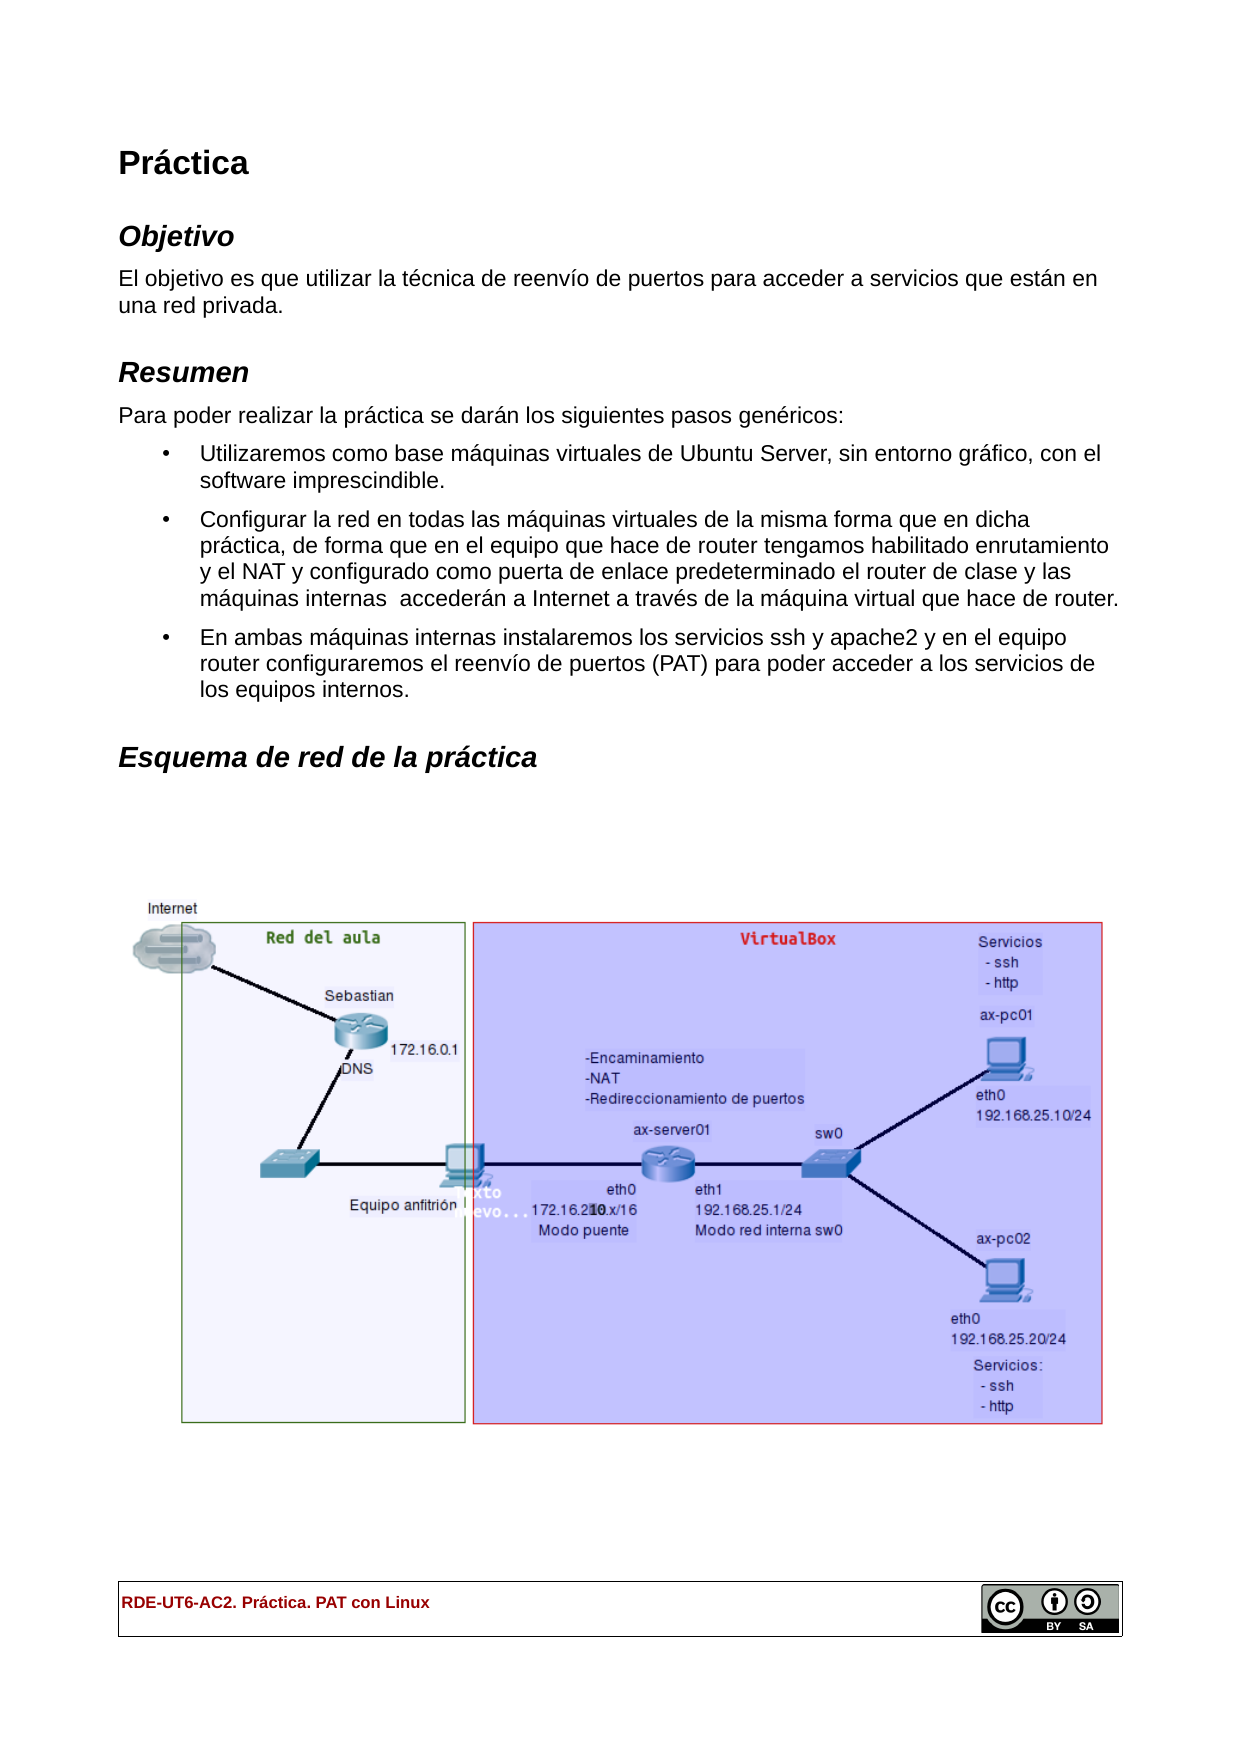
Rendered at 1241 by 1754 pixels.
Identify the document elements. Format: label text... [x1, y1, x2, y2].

picture [118, 825, 1123, 1489]
subtitle Resumen [118, 356, 1122, 389]
text Para poder realizar la práctica se darán los siguientes pasos genéricos: [118, 402, 1122, 428]
list Utilizaremos como base máquinas virtuales de Ubuntu Server, sin entorno gráfico, con el software imprescindible. [162, 440, 1122, 493]
text El objetivo es que utilizar la técnica de reenvío de puertos para acceder a servicios que están en una red privada. [118, 265, 1122, 318]
list Configurar la red en todas las máquinas virtuales de la misma forma que en dicha práctica, de forma que en el equipo que hace de router tengamos habilitado enrutamiento y el NAT y configurado como puerta de enlace predeterminado el router de clase y las máquinas internas accederán a Internet a través de la máquina virtual que hace de router. [162, 506, 1122, 611]
subtitle Objetivo [118, 219, 1122, 253]
subtitle Práctica [118, 143, 1122, 182]
picture [981, 1584, 1119, 1633]
list En ambas máquinas internas instalaremos los servicios ssh y apache2 y en el equipo router configuraremos el reenvío de puertos (PAT) para poder acceder a los servicios de los equipos internos. [162, 623, 1122, 703]
subtitle Esquema de red de la práctica [118, 740, 1122, 774]
